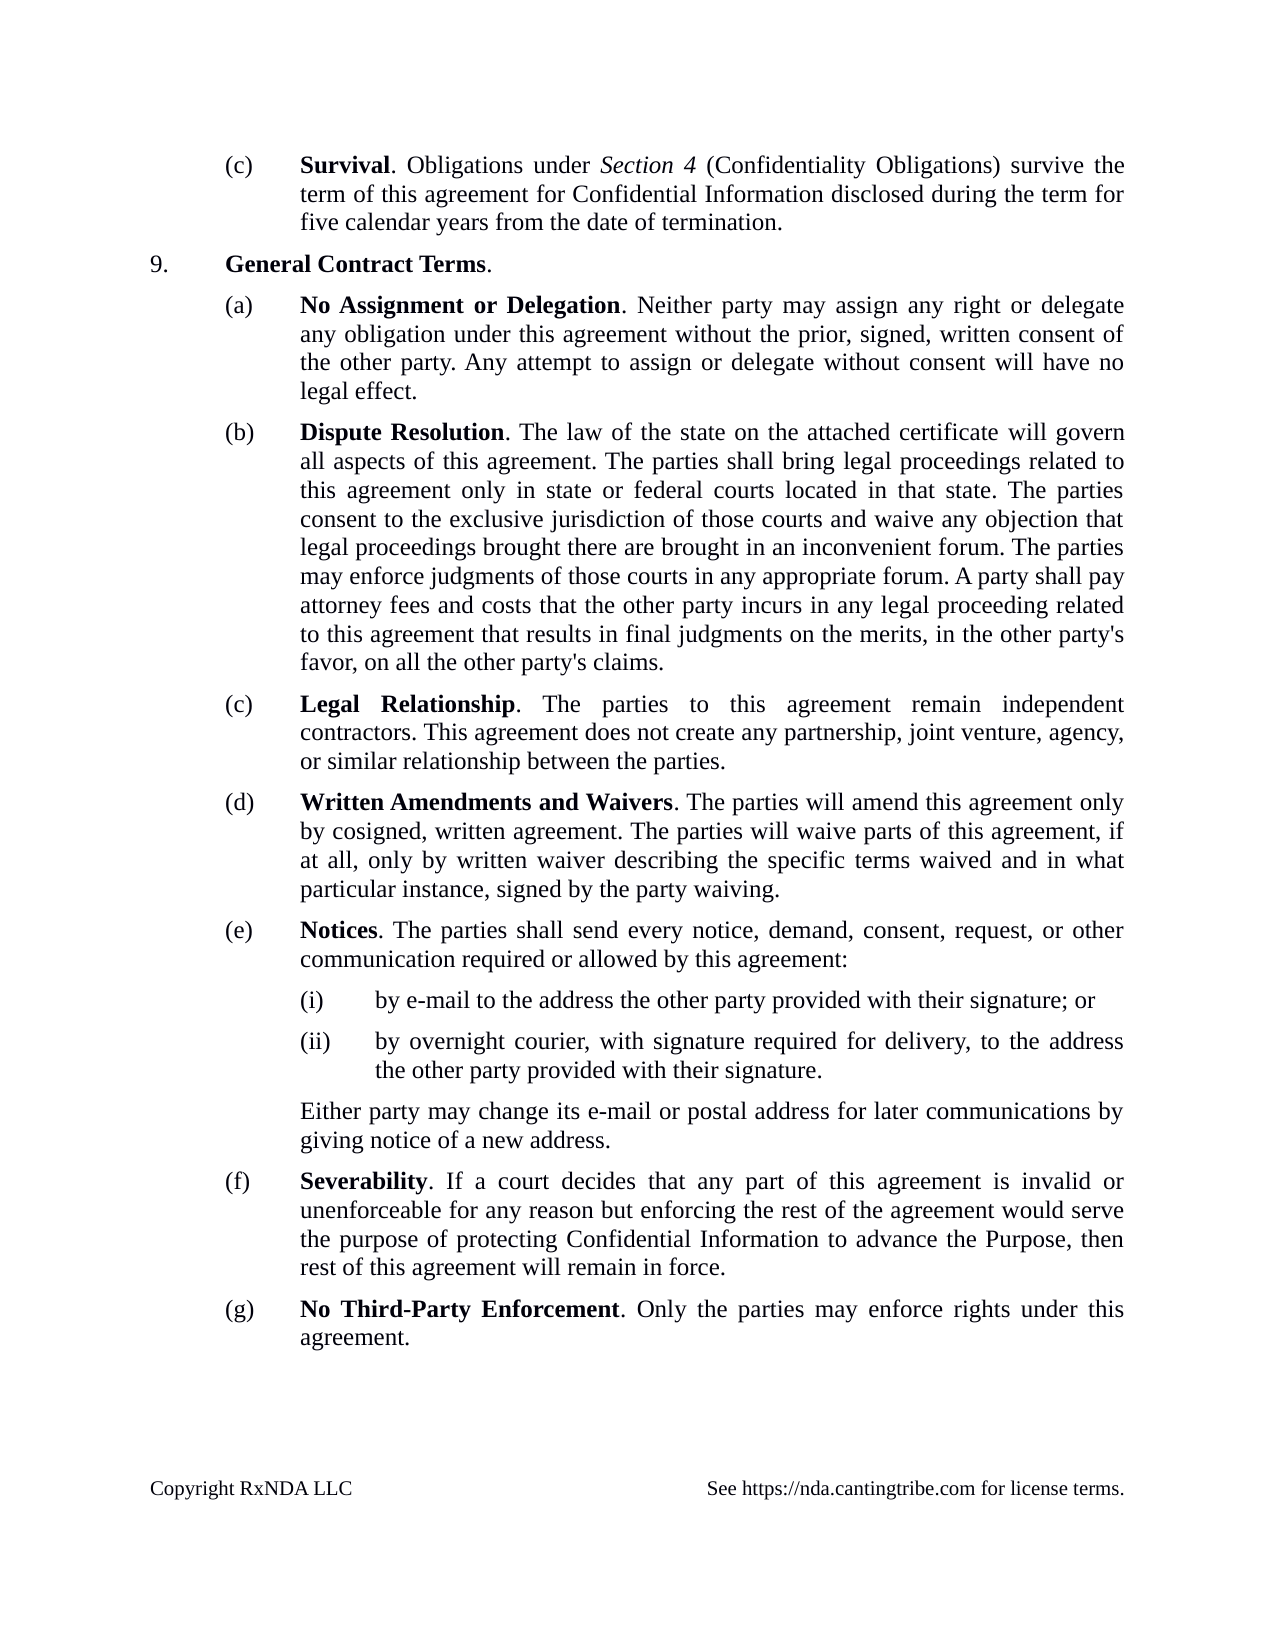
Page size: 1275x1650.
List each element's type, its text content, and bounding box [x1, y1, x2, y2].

text (a) No Assignment or Delegation. Neither party may assign any right or delegate any obligation under this agreement without the prior, signed, written consent of the other party. Any attempt to assign or delegate without consent will have no legal effect. [225, 290, 1125, 405]
text (b) Dispute Resolution. The law of the state on the attached certificate will govern all aspects of this agreement. The parties shall bring legal proceedings related to this agreement only in state or federal courts located in that state. The parties consent to the exclusive jurisdiction of those courts and waive any objection that legal proceedings brought there are brought in an inconvenient forum. The parties may enforce judgments of those courts in any appropriate forum. A party shall pay attorney fees and costs that the other party incurs in any legal proceeding related to this agreement that results in final judgments on the merits, in the other party's favor, on all the other party's claims. [225, 417, 1125, 676]
text (c) Survival. Obligations under Section 4 (Confidentiality Obligations) survive the term of this agreement for Confidential Information disclosed during the term for five calendar years from the date of termination. [225, 150, 1125, 236]
text (g) No Third-Party Enforcement. Only the parties may enforce rights under this agreement. [225, 1294, 1125, 1351]
text (d) Written Amendments and Waivers. The parties will amend this agreement only by cosigned, written agreement. The parties will waive parts of this agreement, if at all, only by written waiver describing the specific terms waived and in what particular instance, signed by the party waiving. [225, 787, 1125, 902]
text (c) Legal Relationship. The parties to this agreement remain independent contractors. This agreement does not create any partnership, joint venture, agency, or similar relationship between the parties. [225, 689, 1125, 775]
text (f) Severability. If a court decides that any part of this agreement is invalid or unenforceable for any reason but enforcing the rest of the agreement would serve the purpose of protecting Confidential Information to advance the Purpose, then rest of this agreement will remain in force. [225, 1166, 1125, 1281]
text (e) Notices. The parties shall send every notice, demand, consent, request, or other communication required or allowed by this agreement: [225, 915, 1125, 972]
text 9. General Contract Terms. [150, 249, 1125, 277]
text (i) by e-mail to the address the other party provided with their signature; or [300, 985, 1125, 1014]
text Either party may change its e-mail or postal address for later communications by giving notice of a new address. [300, 1096, 1125, 1154]
text (ii) by overnight courier, with signature required for delivery, to the address the other party provided with their signature. [300, 1026, 1125, 1084]
